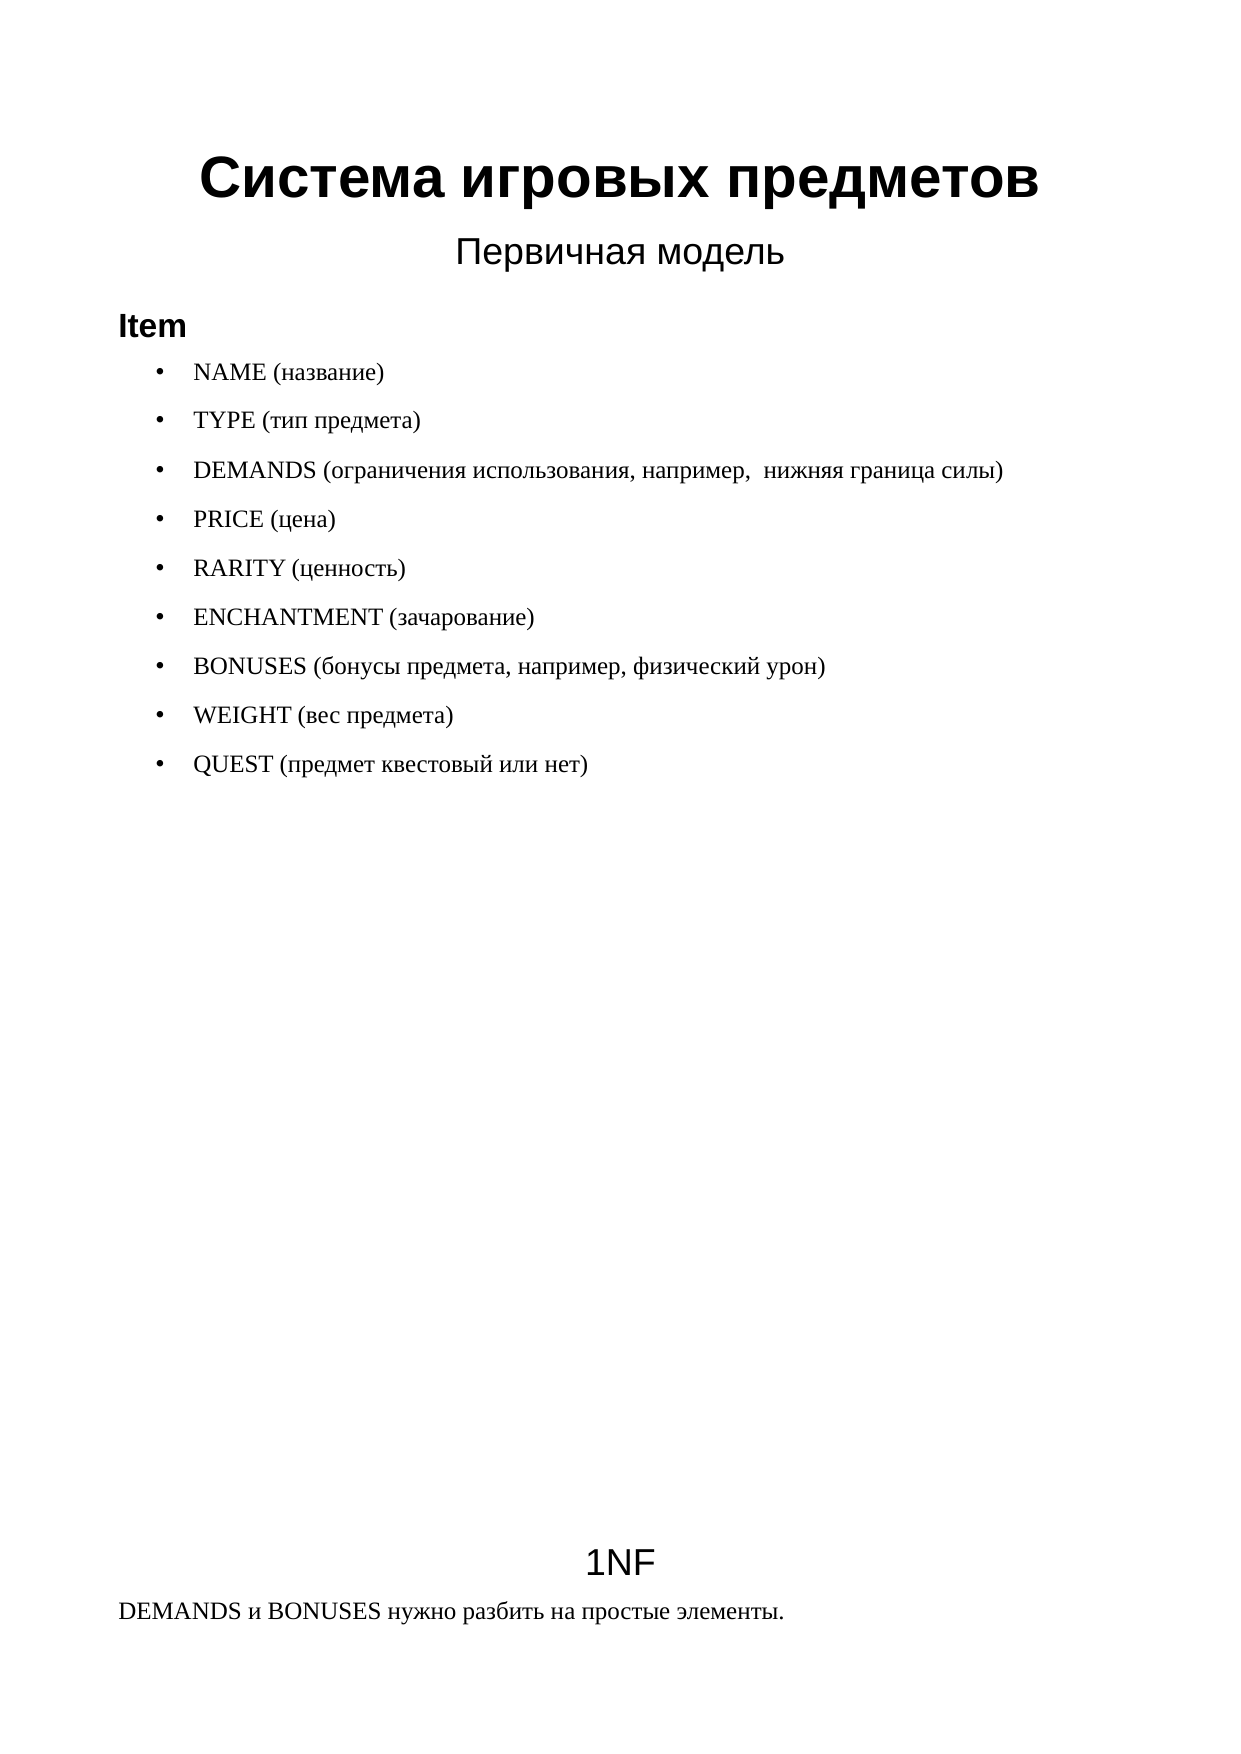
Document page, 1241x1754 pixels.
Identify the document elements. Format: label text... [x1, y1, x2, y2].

list ENCHANTMENT (зачарование) [156, 602, 1122, 631]
list QUEST (предмет квестовый или нет) [156, 749, 1122, 778]
list BONUSES (бонусы предмета, например, физический урон) [156, 651, 1122, 680]
text DEMANDS и BONUSES нужно разбить на простые элементы. [118, 1596, 1122, 1625]
list NAME (название) [156, 357, 1122, 385]
list PRICE (цена) [156, 504, 1122, 532]
title Система игровых предметов [118, 143, 1122, 210]
list RARITY (ценность) [156, 553, 1122, 582]
subtitle Item [118, 305, 1122, 344]
subtitle 1NF [118, 1540, 1122, 1583]
list WEIGHT (вес предмета) [156, 700, 1122, 729]
subtitle Первичная модель [118, 229, 1122, 272]
list TYPE (тип предмета) [156, 406, 1122, 434]
list DEMANDS (ограничения использования, например, нижняя граница силы) [156, 455, 1122, 483]
